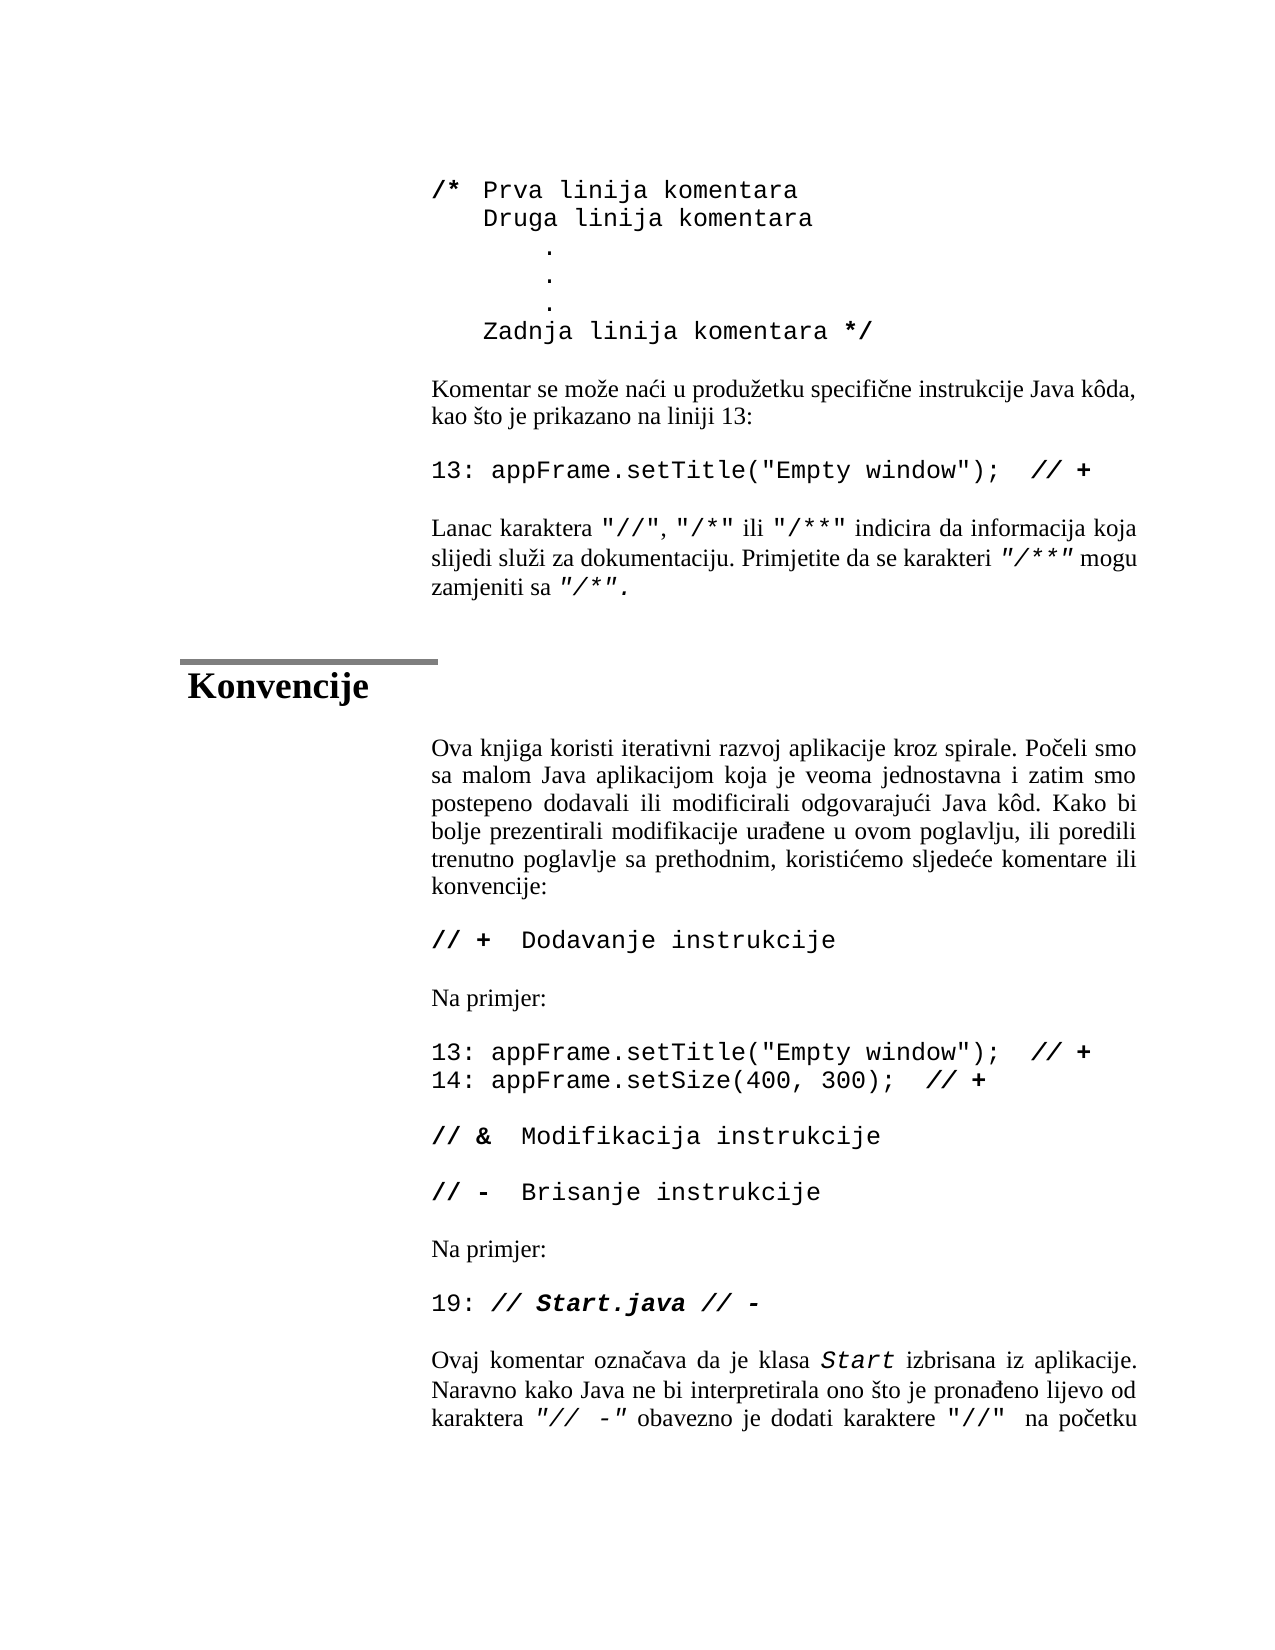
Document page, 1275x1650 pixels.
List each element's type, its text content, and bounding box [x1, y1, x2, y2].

table_header [180, 1179, 424, 1207]
table_header // & Modifikacija instrukcije [424, 1123, 1145, 1152]
table_header Na primjer: 13: appFrame.setTitle("Empty window"); // + 14: appFrame.setSize(400, 300); // + [424, 984, 1145, 1096]
table_header [180, 1235, 424, 1319]
table_header Lanac karaktera "//", "/*" ili "/**" indicira da informacija koja slijedi služi za dokumentaciju. Primjetite da se karakteri "/**" mogu zamjeniti sa "/*". [424, 514, 1144, 603]
table_header Ovaj komentar označava da je klasa Start izbrisana iz aplikacije. Naravno kako Java ne bi interpretirala ono što je pronađeno lijevo od karaktera "// -" obavezno je dodati karaktere "//" na početku [424, 1347, 1145, 1434]
table_header Ova knjiga koristi iterativni razvoj aplikacije kroz spirale. Počeli smo sa malom Java aplikacijom koja je veoma jednostavna i zatim smo postepeno dodavali ili modificirali odgovarajući Java kôd. Kako bi bolje prezentirali modifikacije urađene u ovom poglavlju, ili poredili trenutno poglavlje sa prethodnim, koristićemo sljedeće komentare ili konvencije: [424, 734, 1145, 900]
table_header /* Prva linija komentara Druga linija komentara . . . Zadnja linija komentara */ [424, 150, 1147, 347]
table_header // - Brisanje instrukcije [424, 1179, 1145, 1207]
subtitle Konvencije [187, 665, 1087, 706]
table_header 13: appFrame.setTitle("Empty window"); // + [424, 458, 1144, 486]
table_header [180, 928, 424, 956]
table_header Na primjer: 19: // Start.java // - [424, 1235, 1145, 1319]
table_header [188, 458, 424, 486]
table_header [180, 1123, 424, 1152]
table_header Komentar se može naći u produžetku specifične instrukcije Java kôda, kao što je prikazano na liniji 13: [424, 375, 1144, 430]
table_header [180, 734, 424, 900]
table_header // + Dodavanje instrukcije [424, 928, 1145, 956]
table_header [180, 1347, 424, 1434]
table_header [188, 375, 424, 430]
table_header [180, 984, 424, 1096]
table_header [180, 659, 438, 665]
table_header [188, 514, 424, 603]
table_header [188, 150, 424, 347]
